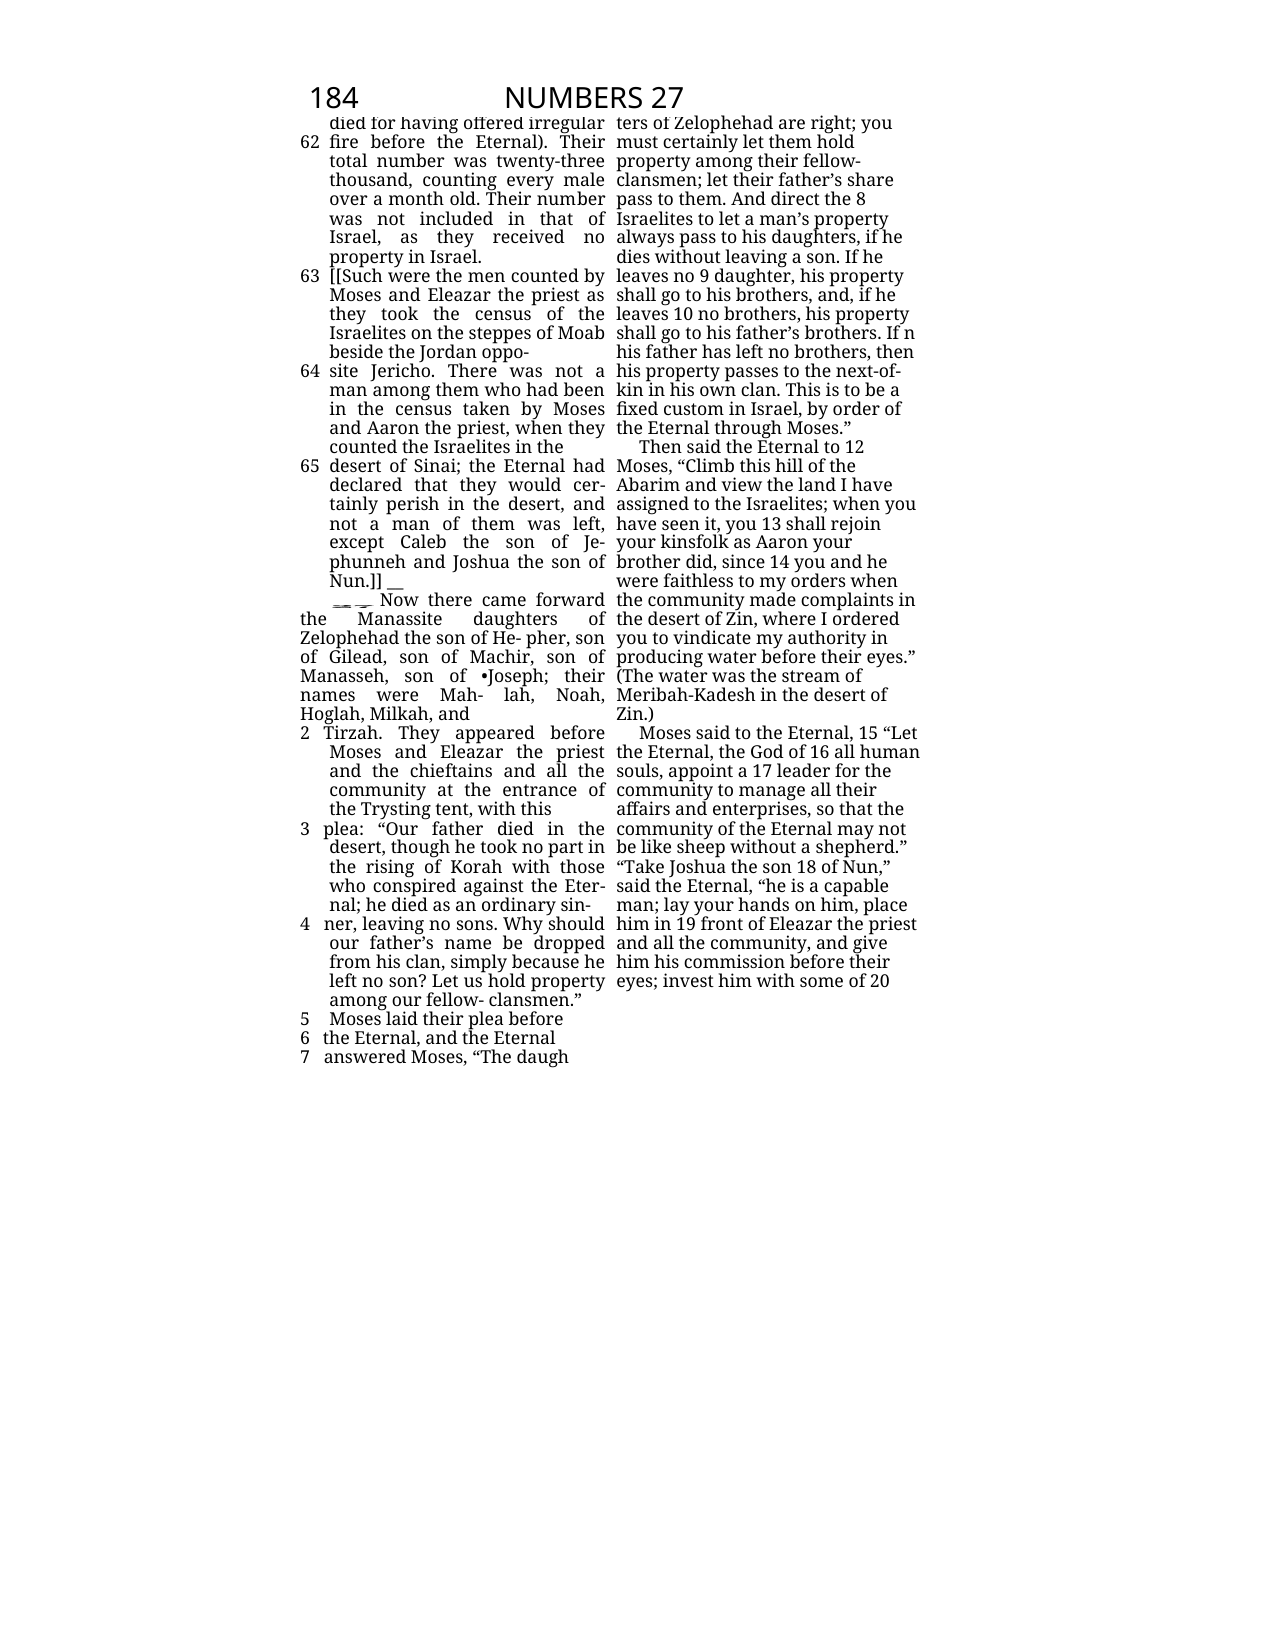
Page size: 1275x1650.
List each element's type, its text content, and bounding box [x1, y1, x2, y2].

list desert of Sinai; the Eternal had declared that they would cer­tainly perish in the desert, and not a man of them was left, except Caleb the son of Je- phunneh and Joshua the son of Nun.]] __ [300, 457, 605, 591]
text Then said the Eternal to 12 Moses, “Climb this hill of the Abarim and view the land I have assigned to the Israelites; when you have seen it, you 13 shall rejoin your kinsfolk as Aaron your brother did, since 14 you and he were faithless to my orders when the community made complaints in the desert of Zin, where I ordered you to vindicate my authority in pro­ducing water before their eyes.” (The water was the stream of Meribah-Kadesh in the desert of Zin.) [616, 438, 921, 724]
list site Jericho. There was not a man among them who had been in the census taken by Moses and Aaron the priest, when they counted the Israelites in the [300, 362, 605, 457]
list ner, leaving no sons. Why should our father’s name be dropped from his clan, simply because he left no son? Let us hold property among our fellow- clansmen.” [300, 915, 605, 1010]
text ters of Zelophehad are right; you must certainly let them hold property among their fellow- clansmen; let their father’s share pass to them. And direct the 8 Israelites to let a man’s prop­erty always pass to his daugh­ters, if he dies without leav­ing a son. If he leaves no 9 daughter, his property shall go to his brothers, and, if he leaves 10 no brothers, his property shall go to his father’s brothers. If n his father has left no brothers, then his property passes to the next-of-kin in his own clan. This is to be a fixed custom in Israel, by order of the Eternal through Moses.” [616, 114, 921, 438]
list [[Such were the men counted by Moses and Eleazar the priest as they took the census of the Israelites on the steppes of Moab beside the Jordan oppo- [300, 267, 605, 362]
text Now there came forward the Manassite daughters of Zelophehad the son of He- pher, son of Gilead, son of Machir, son of Manasseh, son of •Joseph; their names were Mah- lah, Noah, Hoglah, Milkah, and [300, 591, 605, 724]
list the Eternal, and the Eternal [300, 1029, 605, 1048]
text died for having offered irregular [329, 117, 605, 133]
list Tirzah. They appeared before Moses and Eleazar the priest and the chieftains and all the community at the entrance of the Trysting tent, with this [300, 724, 605, 820]
list answered Moses, “The daugh­ [300, 1048, 605, 1067]
list Moses laid their plea before [300, 1010, 605, 1029]
text Moses said to the Eternal, 15 “Let the Eternal, the God of 16 all human souls, appoint a 17 leader for the community to manage all their affairs and enterprises, so that the com­munity of the Eternal may not be like sheep without a shep­herd.” “Take Joshua the son 18 of Nun,” said the Eternal, “he is a capable man; lay your hands on him, place him in 19 front of Eleazar the priest and all the community, and give him his commission before their eyes; invest him with some of 20 [616, 724, 921, 991]
list fire before the Eternal). Their total number was twenty-three thousand, counting every male over a month old. Their num­ber was not included in that of Israel, as they received no property in Israel. [300, 133, 605, 267]
list plea: “Our father died in the desert, though he took no part in the rising of Korah with those who conspired against the Eter­nal; he died as an ordinary sin- [300, 820, 605, 915]
